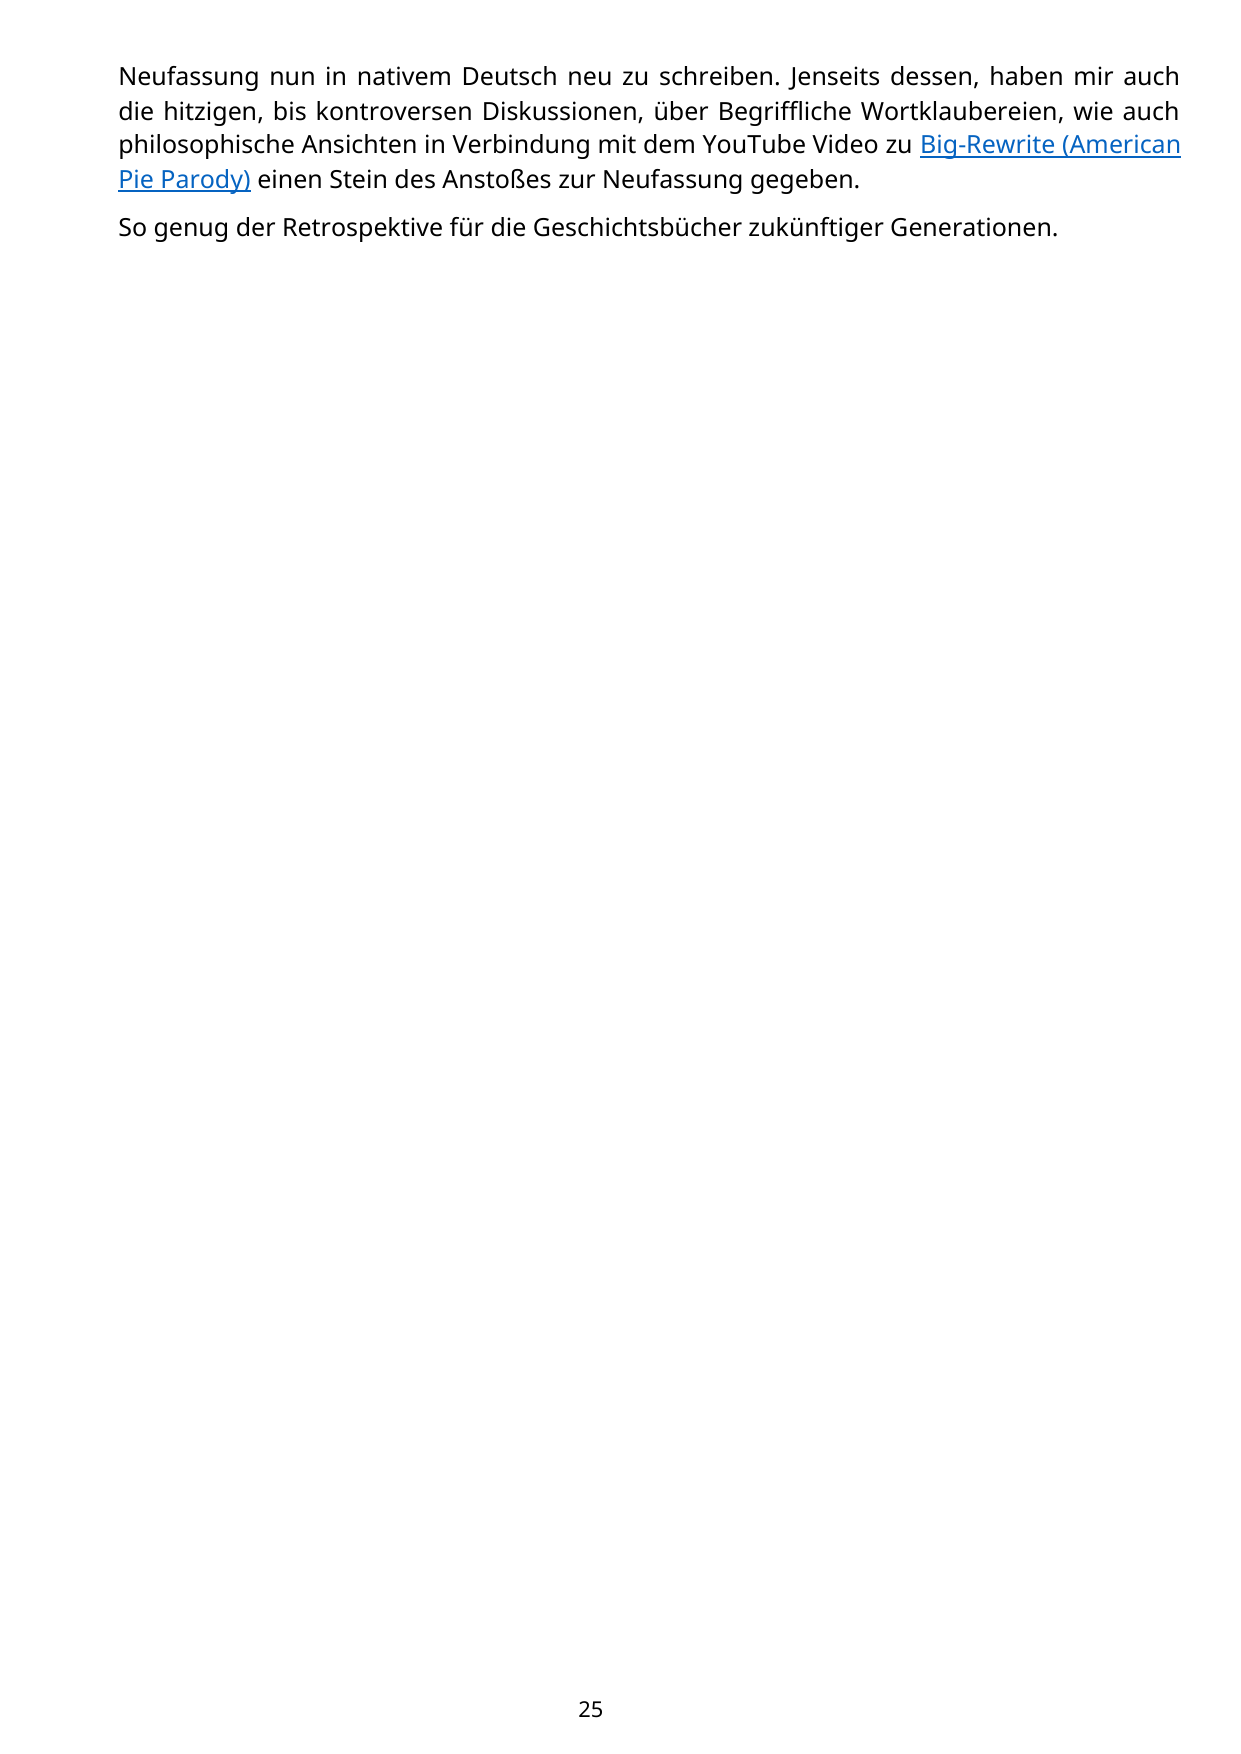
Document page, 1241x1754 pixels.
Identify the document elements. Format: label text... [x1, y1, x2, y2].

text So genug der Retrospektive für die Geschichtsbücher zukünftiger Generationen. [118, 210, 1181, 244]
text Neufassung nun in nativem Deutsch neu zu schreiben. Jenseits dessen, haben mir auch die hitzigen, bis kontroversen Diskussionen, über Begriffliche Wortklaubereien, wie auch philosophische Ansichten in Verbindung mit dem YouTube Video zu Big-Rewrite (American Pie Parody) einen Stein des Anstoßes zur Neufassung gegeben. [118, 59, 1181, 195]
